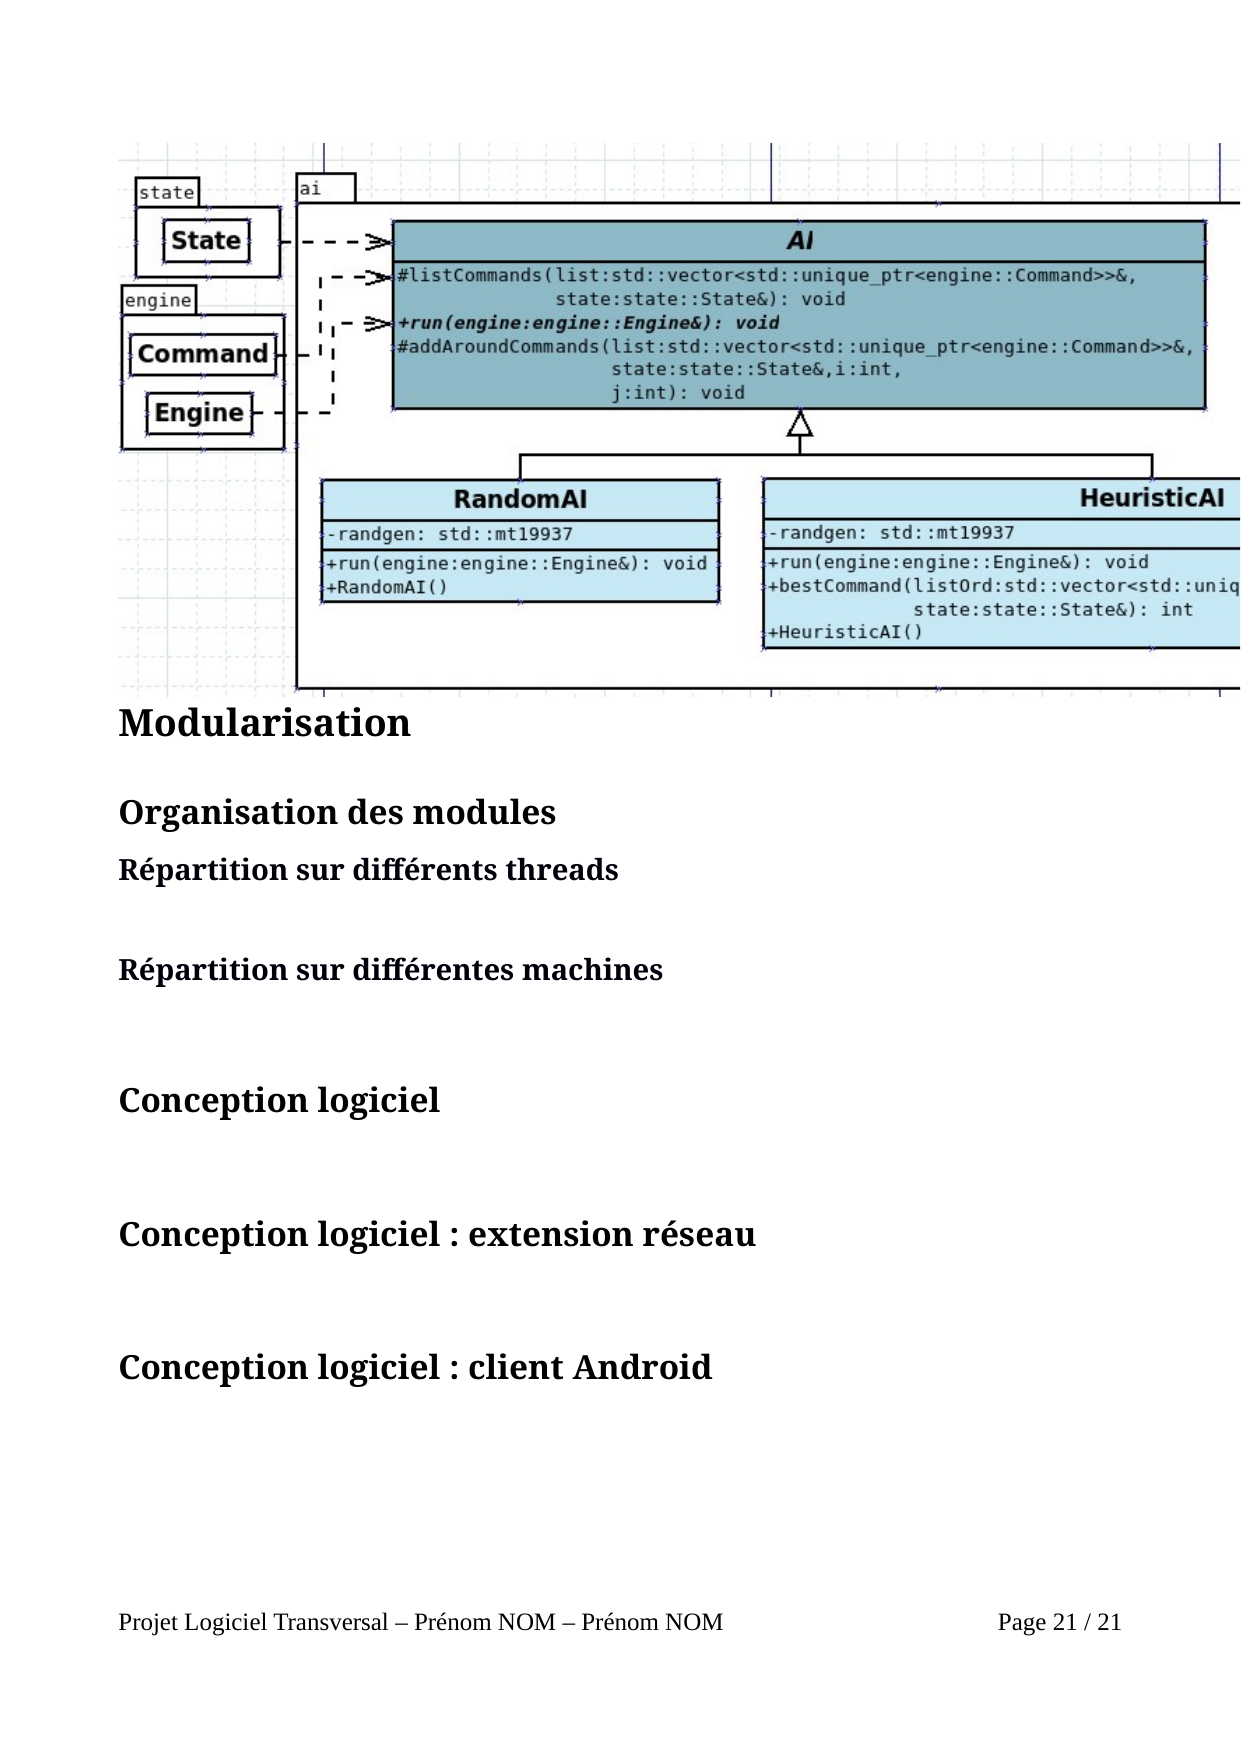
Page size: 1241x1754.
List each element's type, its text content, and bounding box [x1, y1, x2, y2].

subtitle Conception logiciel : client Android [118, 1344, 1122, 1389]
subtitle Répartition sur différents threads [118, 849, 1122, 888]
subtitle Conception logiciel : extension réseau [118, 1211, 1122, 1256]
subtitle Organisation des modules [118, 789, 1122, 834]
subtitle Répartition sur différentes machines [118, 949, 1122, 989]
subtitle Conception logiciel [118, 1077, 1122, 1123]
subtitle Modularisation [118, 697, 1122, 747]
picture [118, 143, 1241, 697]
